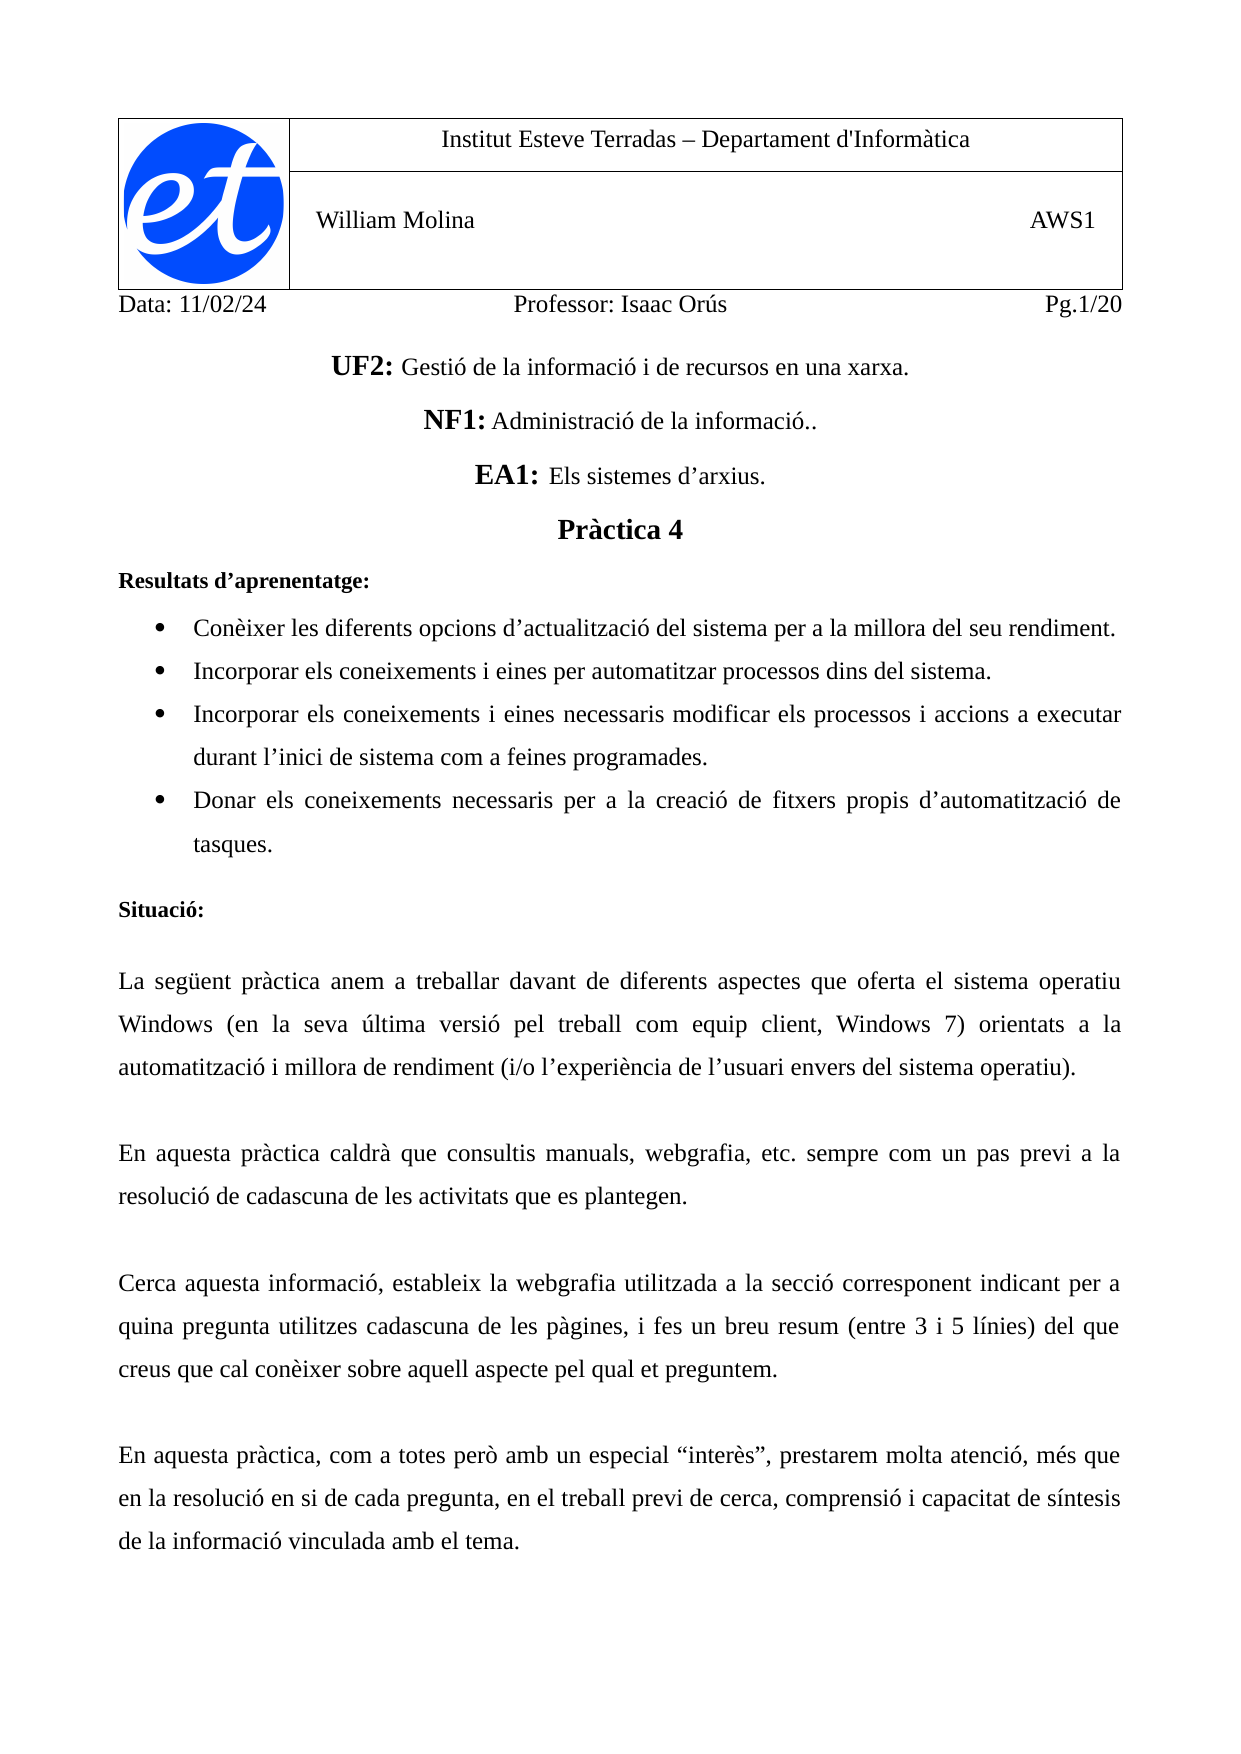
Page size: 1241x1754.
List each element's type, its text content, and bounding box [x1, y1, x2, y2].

picture [123, 123, 284, 284]
text UF2: Gestió de la informació i de recursos en una xarxa. [118, 348, 1122, 381]
text NF1: Administració de la informació.. [118, 402, 1122, 436]
text Situació: [118, 896, 1122, 922]
list Donar els coneixements necessaris per a la creació de fitxers propis d’automatització de tasques. [156, 786, 1122, 857]
text En aquesta pràctica, com a totes però amb un especial “interès”, prestarem molta atenció, més que en la resolució en si de cada pregunta, en el treball previ de cerca, comprensió i capacitat de síntesis de la informació vinculada amb el tema. [118, 1440, 1122, 1555]
text Pràctica 4 [118, 512, 1122, 546]
list Incorporar els coneixements i eines per automatitzar processos dins del sistema. [156, 656, 1122, 685]
text EA1: Els sistemes d’arxius. [118, 457, 1122, 491]
text Resultats d’aprenentatge: [118, 567, 1122, 593]
text En aquesta pràctica caldrà que consultis manuals, webgrafia, etc. sempre com un pas previ a la resolució de cadascuna de les activitats que es plantegen. [118, 1138, 1122, 1210]
text La següent pràctica anem a treballar davant de diferents aspectes que oferta el sistema operatiu Windows (en la seva última versió pel treball com equip client, Windows 7) orientats a la automatització i millora de rendiment (i/o l’experiència de l’usuari envers del sistema operatiu). [118, 966, 1122, 1081]
list Conèixer les diferents opcions d’actualització del sistema per a la millora del seu rendiment. [156, 613, 1122, 642]
text Cerca aquesta informació, estableix la webgrafia utilitzada a la secció corresponent indicant per a quina pregunta utilitzes cadascuna de les pàgines, i fes un breu resum (entre 3 i 5 línies) del que creus que cal conèixer sobre aquell aspecte pel qual et preguntem. [118, 1268, 1122, 1383]
list Incorporar els coneixements i eines necessaris modificar els processos i accions a executar durant l’inici de sistema com a feines programades. [156, 699, 1122, 771]
